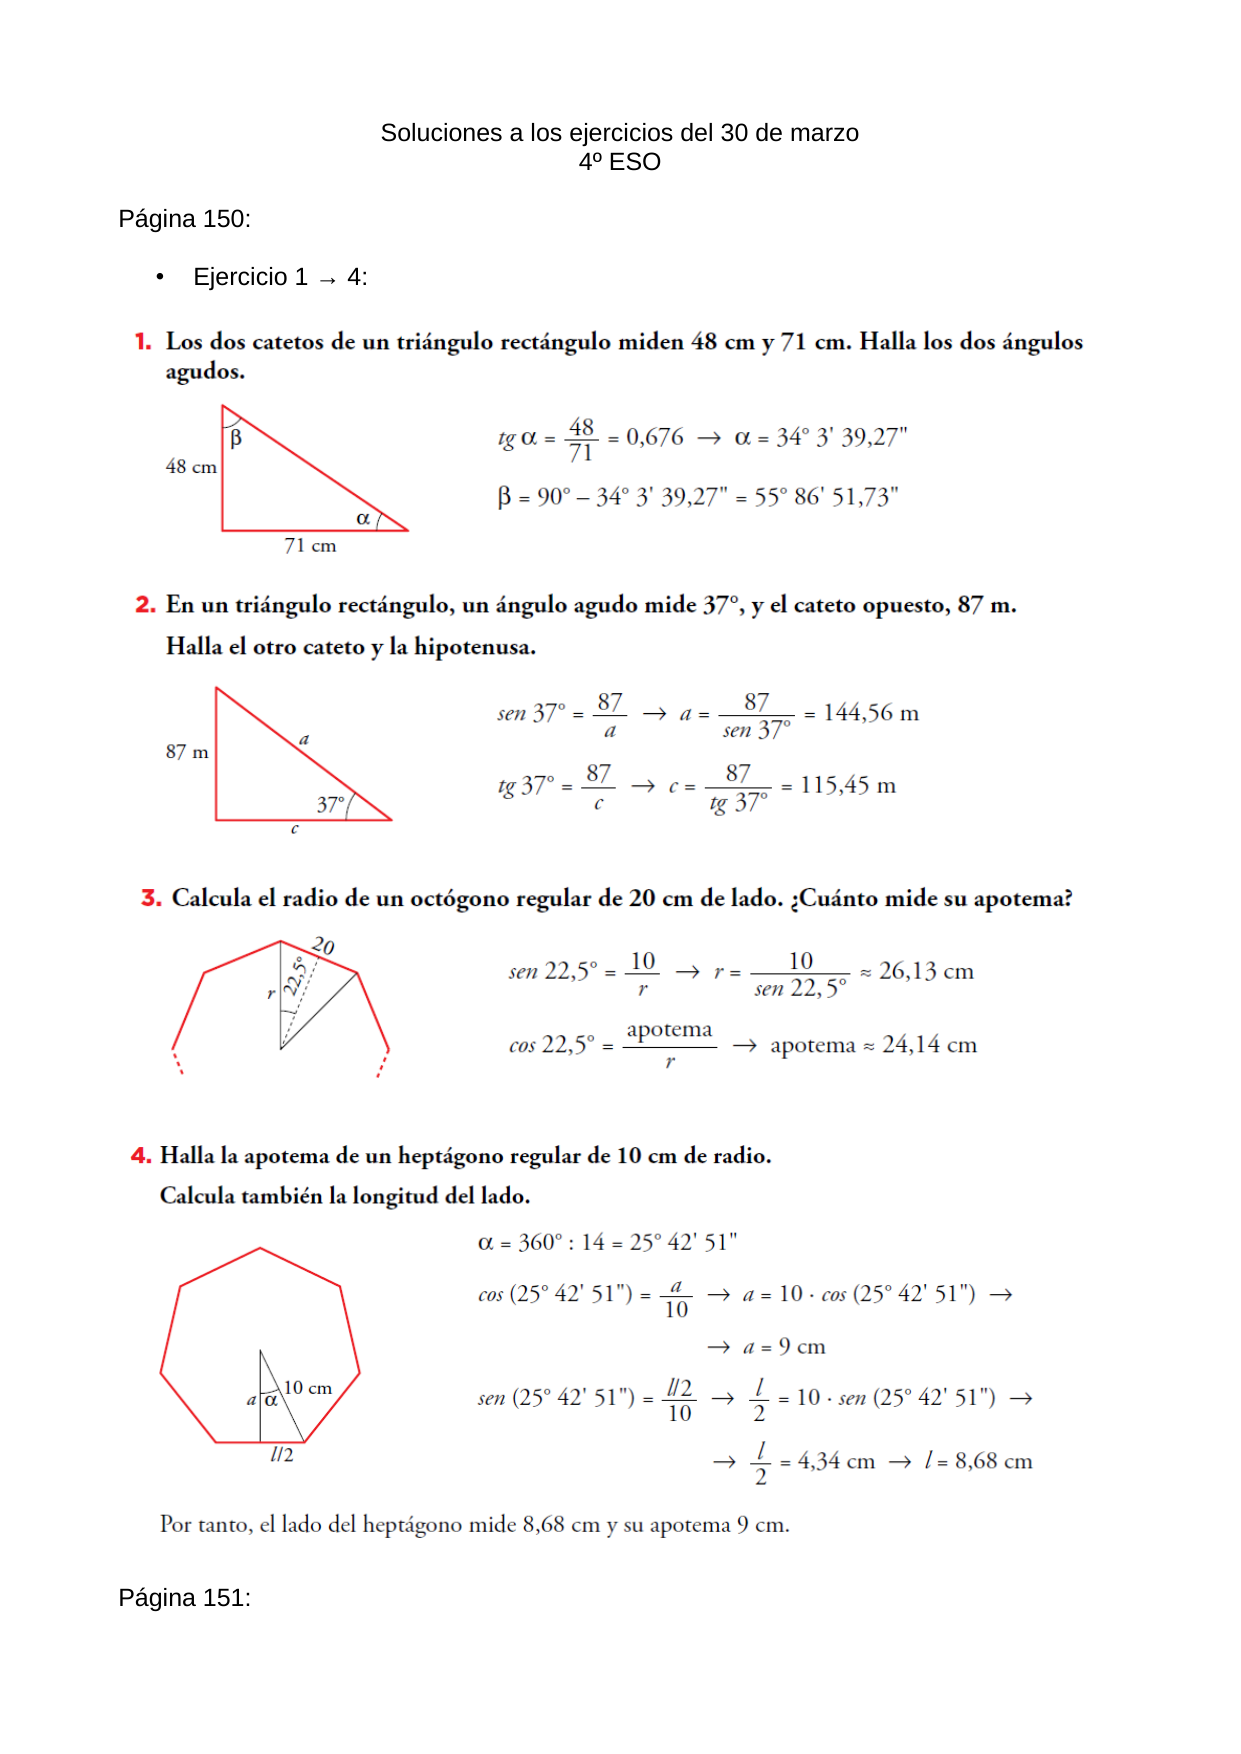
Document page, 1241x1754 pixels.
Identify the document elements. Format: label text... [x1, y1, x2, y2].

list Ejercicio 1 → 4: [156, 262, 1122, 291]
text 4º ESO [118, 147, 1122, 176]
picture [118, 1139, 1123, 1555]
text Soluciones a los ejercicios del 30 de marzo [118, 118, 1122, 147]
picture [118, 319, 1123, 844]
picture [118, 872, 1123, 1111]
text Página 151: [118, 1583, 1122, 1612]
text Página 150: [118, 204, 1122, 233]
